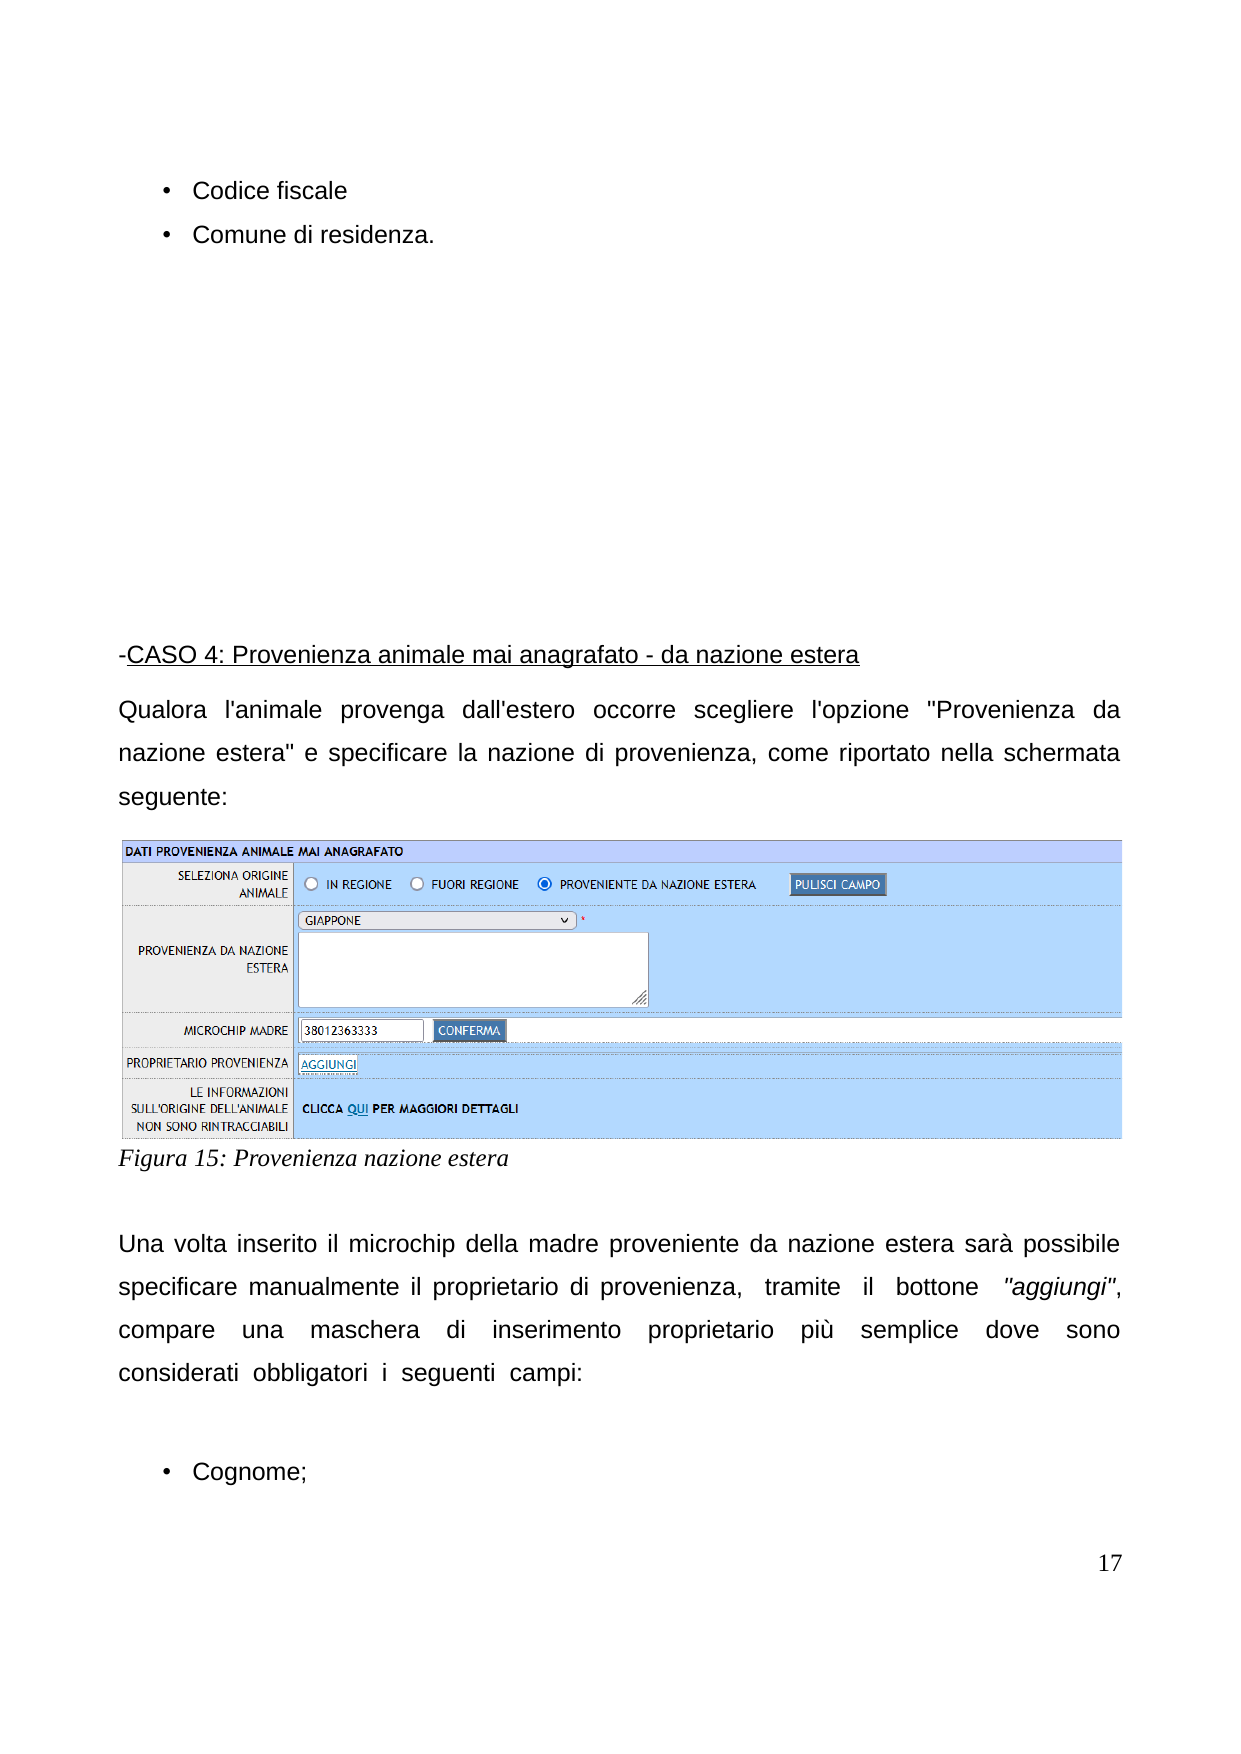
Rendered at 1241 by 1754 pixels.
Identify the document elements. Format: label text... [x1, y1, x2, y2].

list Comune di residenza. [162, 219, 1122, 248]
picture [118, 837, 1123, 1143]
text Una volta inserito il microchip della madre proveniente da nazione estera sarà possibile specificare manualmente il proprietario di provenienza, tramite il bottone "aggiungi", compare una maschera di inserimento proprietario più semplice dove sono considerati obbligatori i seguenti campi: [118, 1171, 1122, 1387]
list Codice fiscale [162, 176, 1122, 205]
text Qualora l'animale provenga dall'estero occorre scegliere l'opzione "Provenienza da nazione estera" e specificare la nazione di provenienza, come riportato nella schermata seguente: [118, 695, 1122, 810]
text -CASO 4: Provenienza animale mai anagrafato - da nazione estera [118, 640, 1122, 668]
list Cognome; [162, 1457, 1122, 1486]
text Figura 15: Provenienza nazione estera [118, 1143, 1122, 1171]
